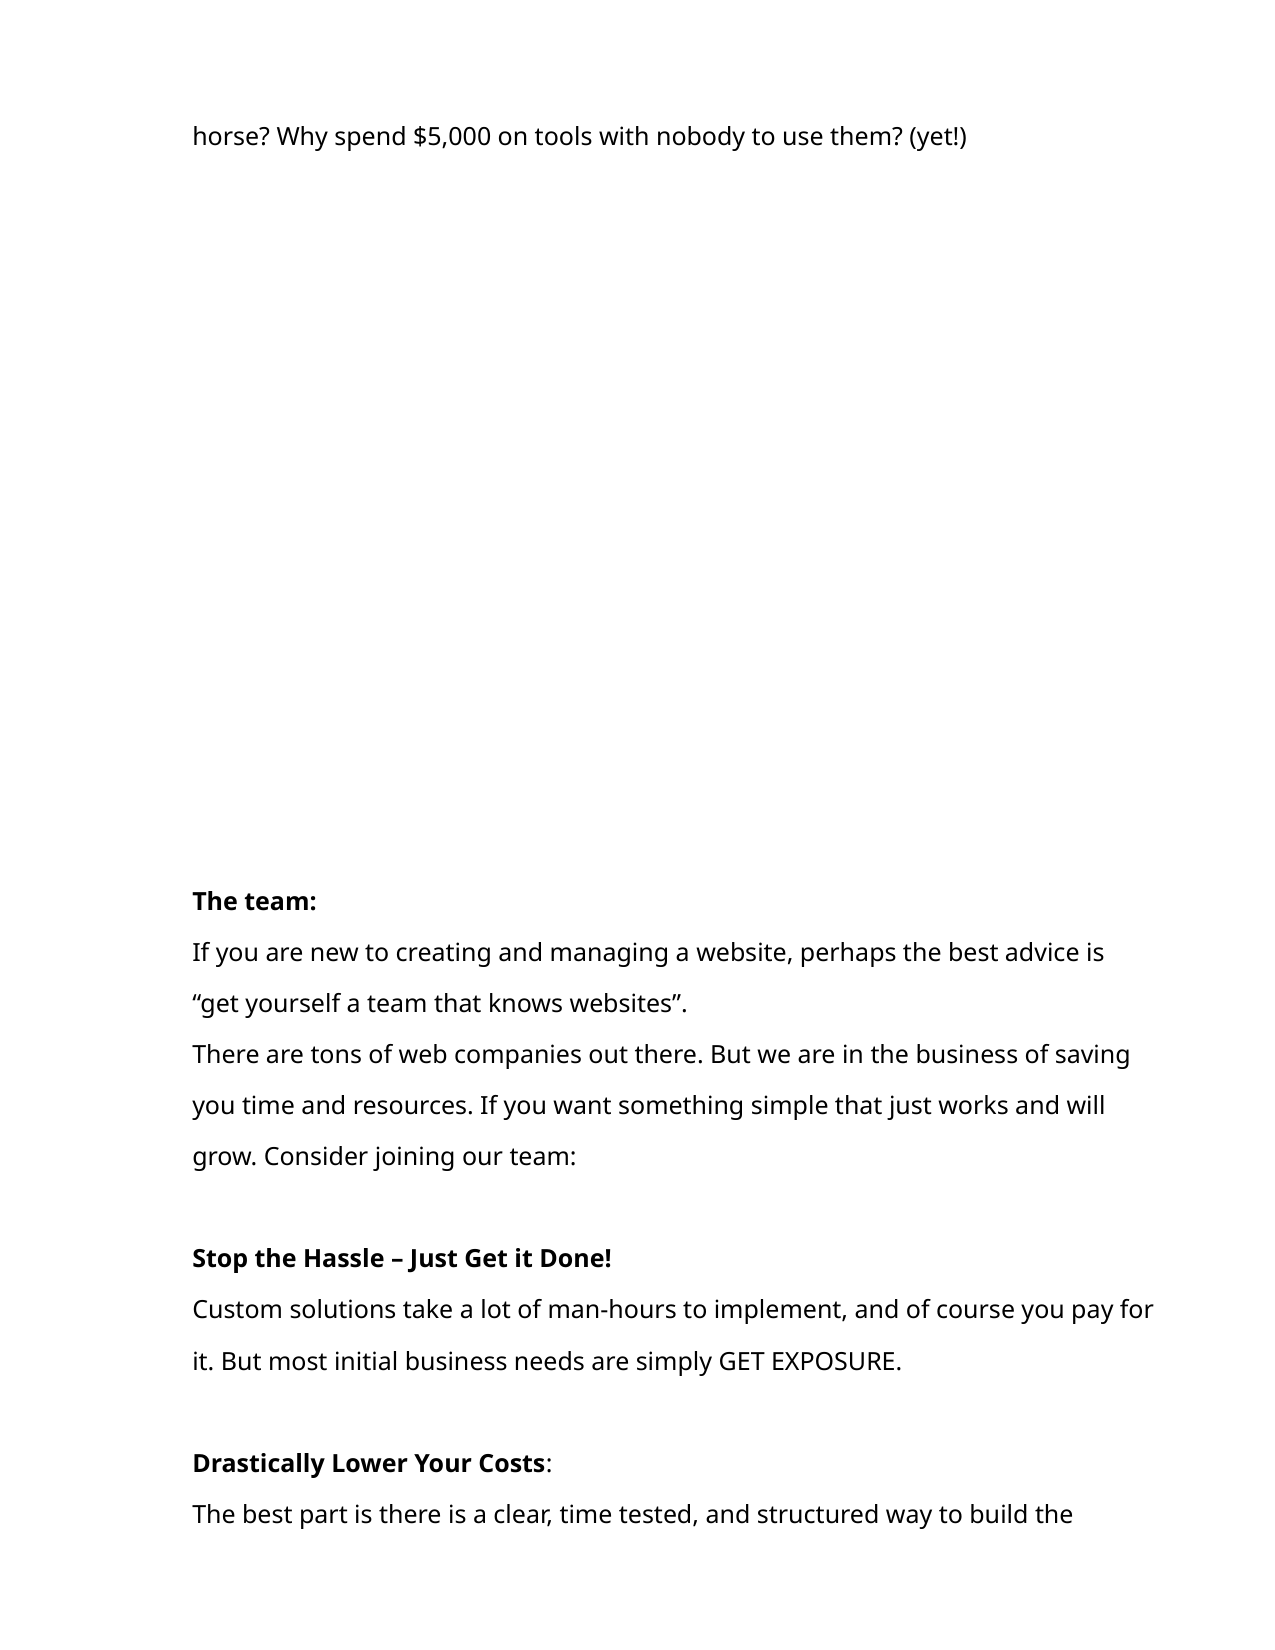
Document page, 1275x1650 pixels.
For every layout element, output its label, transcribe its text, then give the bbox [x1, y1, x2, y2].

text The best part is there is a clear, time tested, and structured way to build the [192, 1496, 1157, 1530]
text horse? Why spend $5,000 on tools with nobody to use them? (yet!) [192, 118, 1157, 152]
text Stop the Hassle – Just Get it Done! [192, 1241, 1157, 1275]
text The team: [192, 884, 1157, 918]
text Custom solutions take a lot of man-hours to implement, and of course you pay for it. But most initial business needs are simply GET EXPOSURE. [192, 1292, 1157, 1377]
text There are tons of web companies out there. But we are in the business of saving you time and resources. If you want something simple that just works and will grow. Consider joining our team: [192, 1037, 1157, 1173]
text If you are new to creating and managing a website, perhaps the best advice is “get yourself a team that knows websites”. [192, 935, 1157, 1020]
text Drastically Lower Your Costs: [192, 1445, 1157, 1479]
